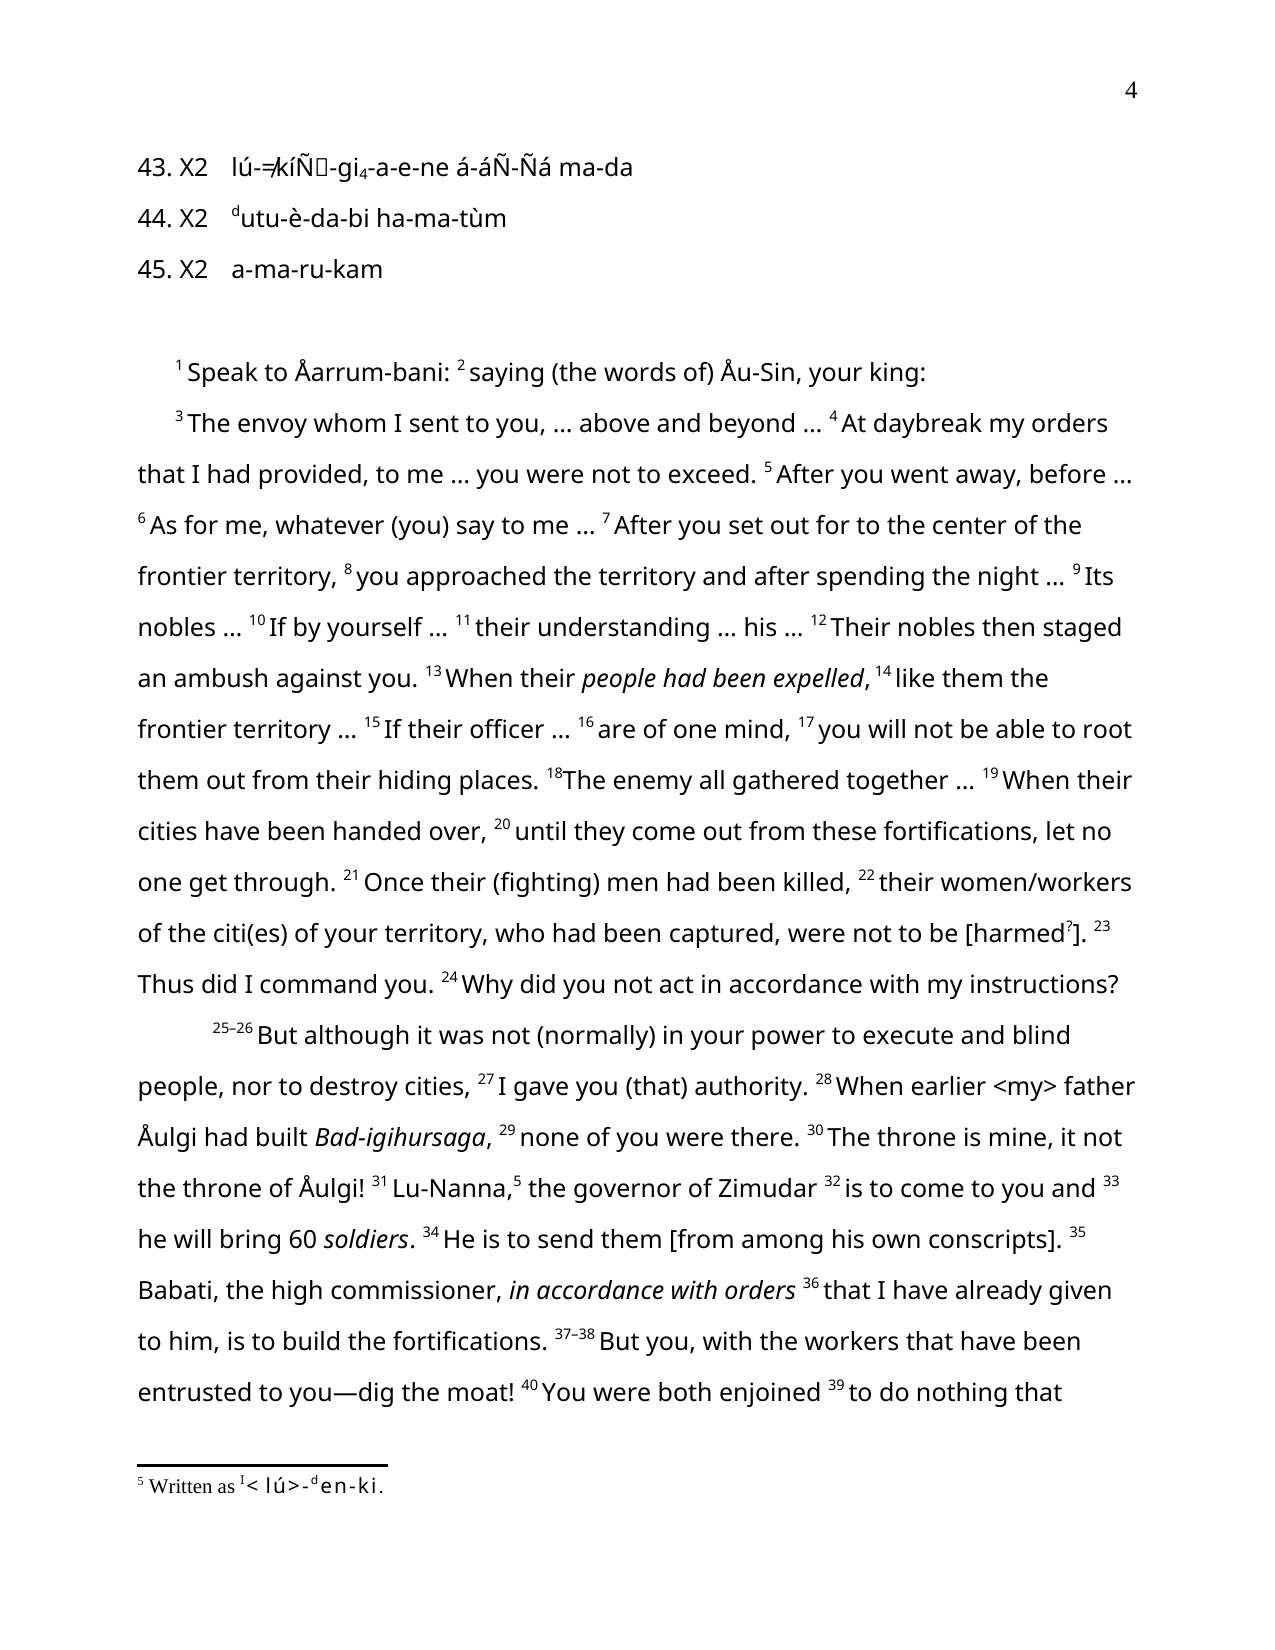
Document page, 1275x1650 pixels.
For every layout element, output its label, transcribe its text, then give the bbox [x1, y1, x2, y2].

text Written as I< lú>-den-ki. [137, 1472, 1138, 1500]
text 25–26 But although it was not (normally) in your power to execute and blind people, nor to destroy cities, 27 I gave you (that) authority. 28 When earlier <my> father Åulgi had built ­Bad-igihursaga, 29 none of you were there. 30 The throne is mine, it ­not the throne of Åulgi! 31 Lu-Nanna, the governor of Zimudar 32 is to come to you and 33 he will bring 60 soldiers. ­34 He is to send them [from among his own conscripts]. 35 Babati, the high commissioner, in accordance with orders 36 that I ­have already given to him, is to build the fortifications. 37–38 But you, with the workers that have been entrusted to you—dig ­the moat! 40 You were both enjoined 39 to do nothing that [137, 1018, 1138, 1409]
text 1 Speak to Åarrum-bani: 2 saying (the words of) Åu-Sin, your king: [137, 354, 1138, 388]
text 3 The envoy whom I sent to you, … above and beyond … 4 At daybreak my orders that I had provided, to me … you were not to exceed. 5 After­ you went away, before … 6 As for me, whatever (you) say ­to me … 7 After you set out for to the center of the frontier territory, 8 you approached the territory and after spending the night … 9 Its nobles … 10 If by yourself … 11 their understanding … his … 12 Their nobles then staged an ambush against you. 13 When their people had been expelled, 14 like them the frontier territory … 15 If their officer … 16 are of one mind, ­17 you will not be able to root them out from their hiding places. 18The enemy all gathered together … 19 When their cities have been handed over, 20 until they come out from these fortifications, let no one get through. 21 Once their (fighting) men had been killed, 22 their women/workers of the citi(es) of your territory, who had been­ captured, were not to be [harmed?]. 23 Thus did I command you. 24 Why did you not act in accordance with my instructions? [137, 405, 1138, 1001]
text 43. X2 lú-≠kíÑ-gi4-a-e-ne á-áÑ-Ñá ma-da [137, 150, 1138, 184]
text 45. X2 a-ma-ru-kam [137, 252, 1138, 286]
text 44. X2 dutu-è-da-bi ha-ma-tùm [137, 201, 1138, 235]
